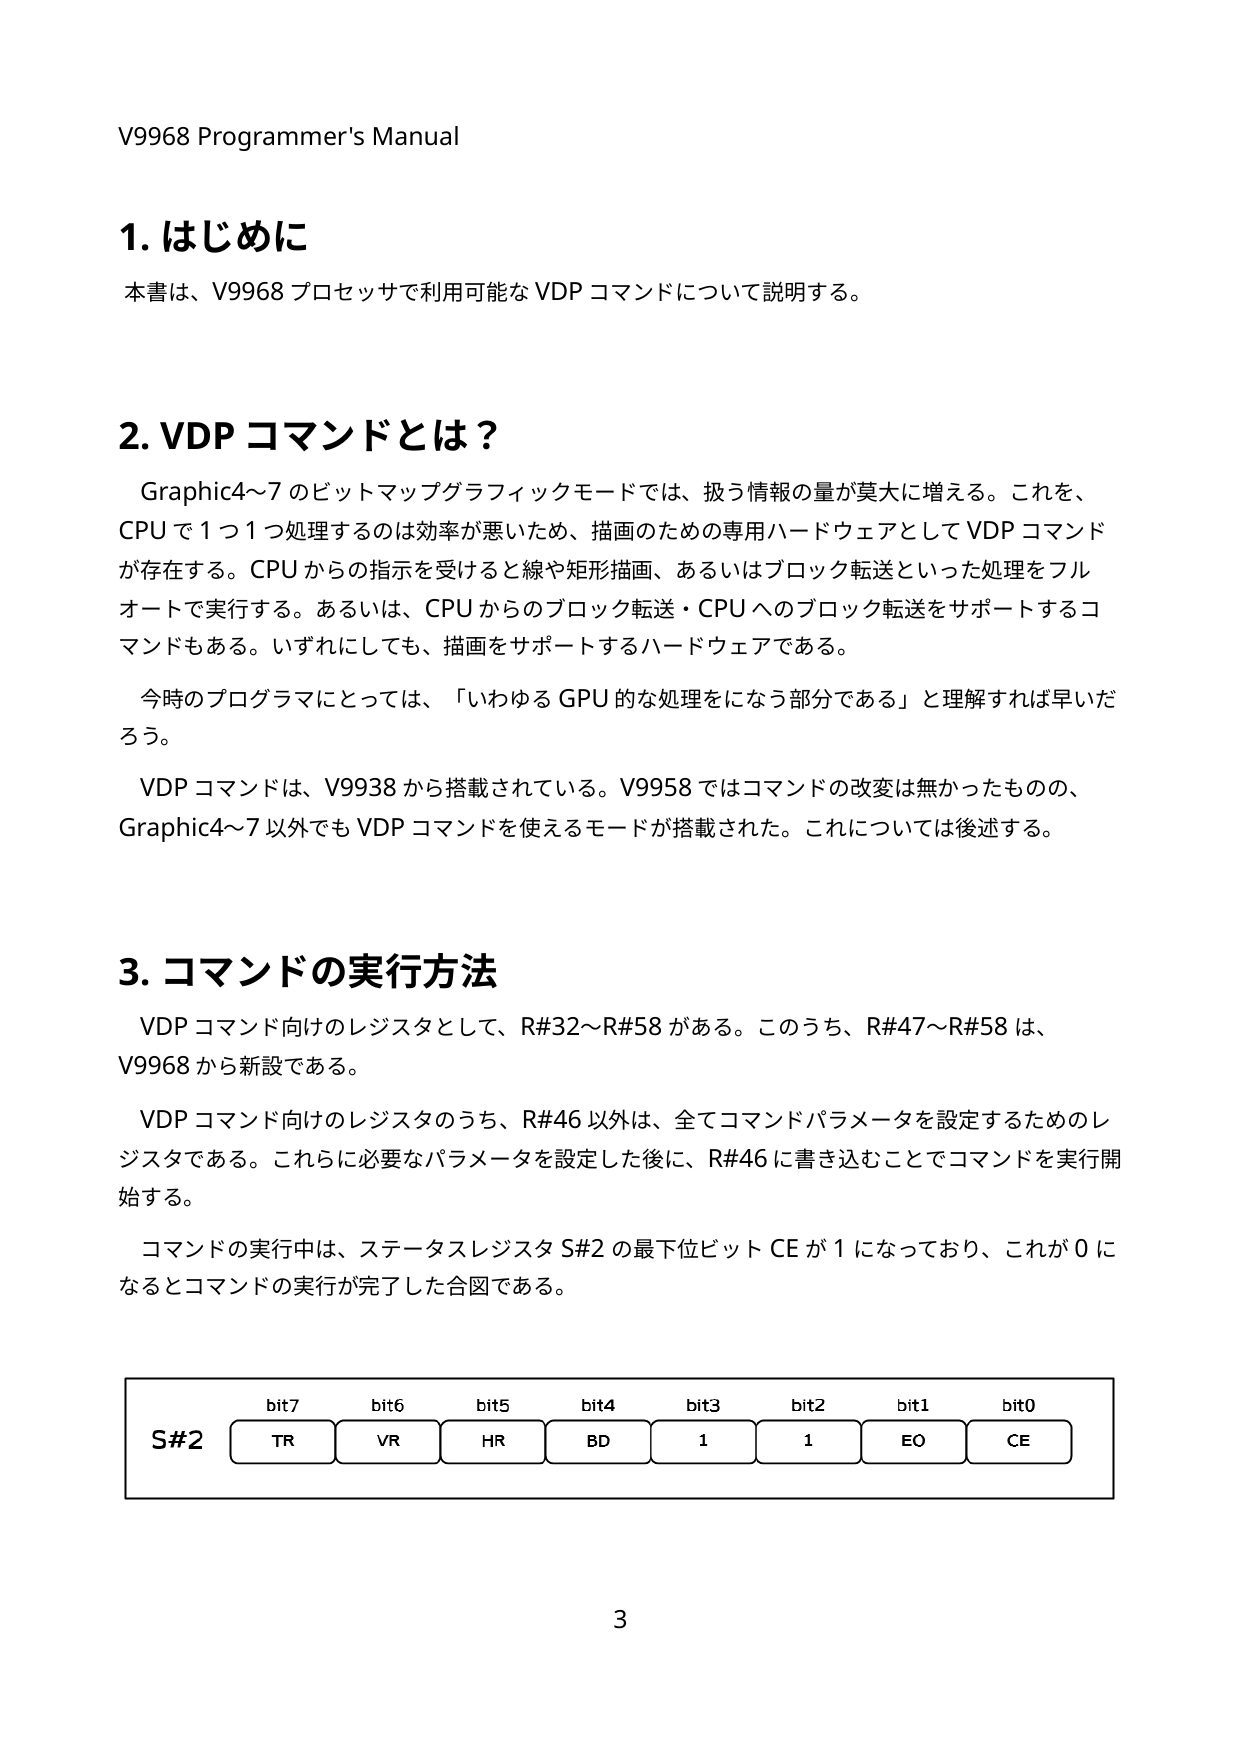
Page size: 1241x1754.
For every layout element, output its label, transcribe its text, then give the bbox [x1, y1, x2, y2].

text Graphic4～7 のビットマップグラフィックモードでは、扱う情報の量が莫大に増える。これを、CPUで1つ1つ処理するのは効率が悪いため、描画のための専用ハードウェアとしてVDPコマンドが存在する。CPUからの指示を受けると線や矩形描画、あるいはブロック転送といった処理をフルオートで実行する。あるいは、CPUからのブロック転送・CPUへのブロック転送をサポートするコマンドもある。いずれにしても、描画をサポートするハードウェアである。 [118, 473, 1122, 661]
text 本書は、V9968プロセッサで利用可能な VDPコマンドについて説明する。 [118, 274, 1122, 308]
text VDPコマンド向けのレジスタのうち、R#46以外は、全てコマンドパラメータを設定するためのレジスタである。これらに必要なパラメータを設定した後に、R#46に書き込むことでコマンドを実行開始する。 [118, 1102, 1122, 1211]
subtitle 2. VDPコマンドとは？ [118, 406, 1122, 461]
text VDPコマンドは、V9938から搭載されている。V9958ではコマンドの改変は無かったものの、Graphic4～7以外でもVDPコマンドを使えるモードが搭載された。これについては後述する。 [118, 770, 1122, 843]
text コマンドの実行中は、ステータスレジスタ S#2 の最下位ビット CE が 1 になっており、これが 0 になるとコマンドの実行が完了した合図である。 [118, 1230, 1122, 1301]
picture [118, 1373, 1123, 1504]
subtitle 3. コマンドの実行方法 [118, 942, 1122, 996]
text VDPコマンド向けのレジスタとして、R#32～R#58 がある。このうち、R#47～R#58 は、V9968から新設である。 [118, 1009, 1122, 1082]
text 今時のプログラマにとっては、「いわゆるGPU的な処理をになう部分である」と理解すれば早いだろう。 [118, 680, 1122, 751]
subtitle 1. はじめに [118, 207, 1122, 261]
